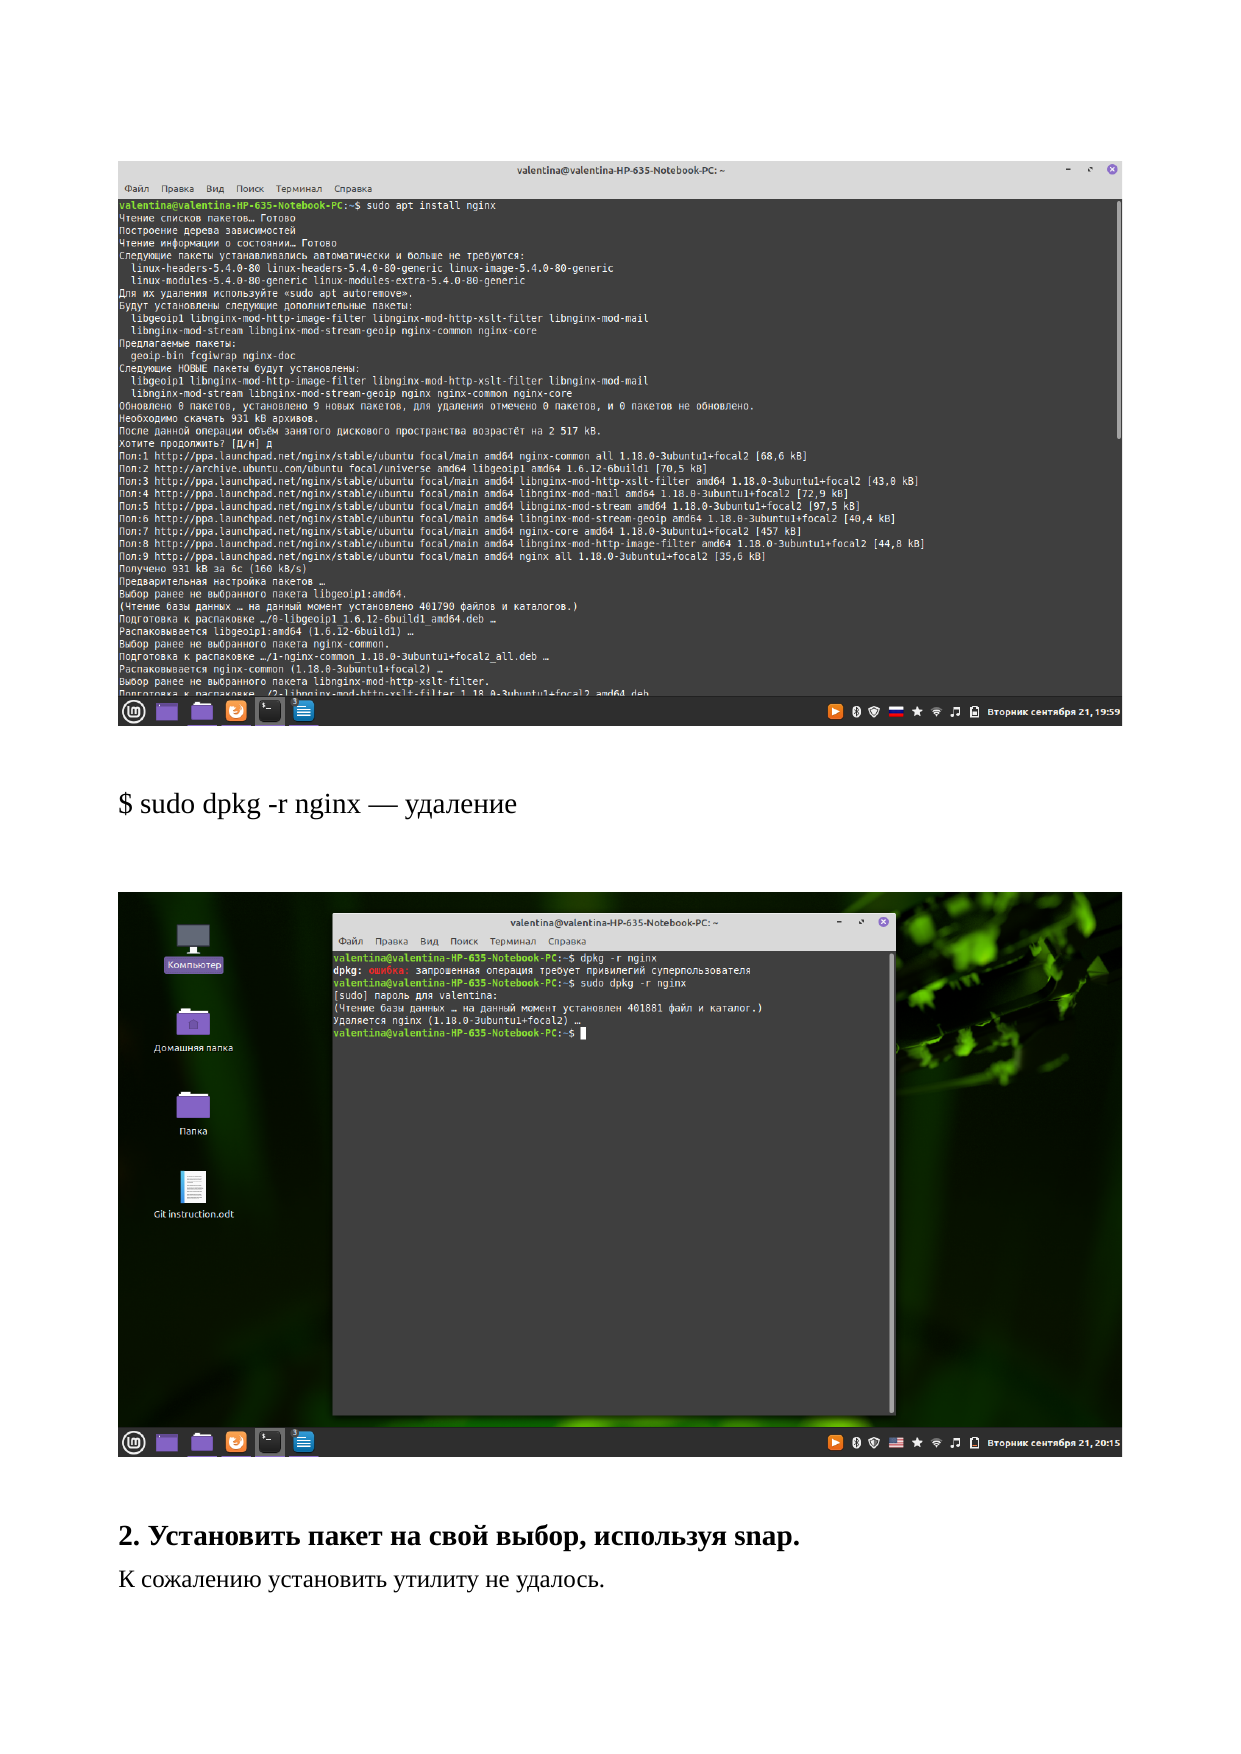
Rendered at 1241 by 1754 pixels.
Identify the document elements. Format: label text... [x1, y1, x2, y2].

subtitle 2. Установить пакет на свой выбор, используя snap. [118, 1518, 1122, 1551]
text К сожалению установить утилиту не удалось. [118, 1564, 1122, 1592]
picture [118, 892, 1123, 1457]
picture [118, 161, 1123, 726]
subtitle $ sudo dpkg -r nginx — удаление [118, 786, 1122, 819]
